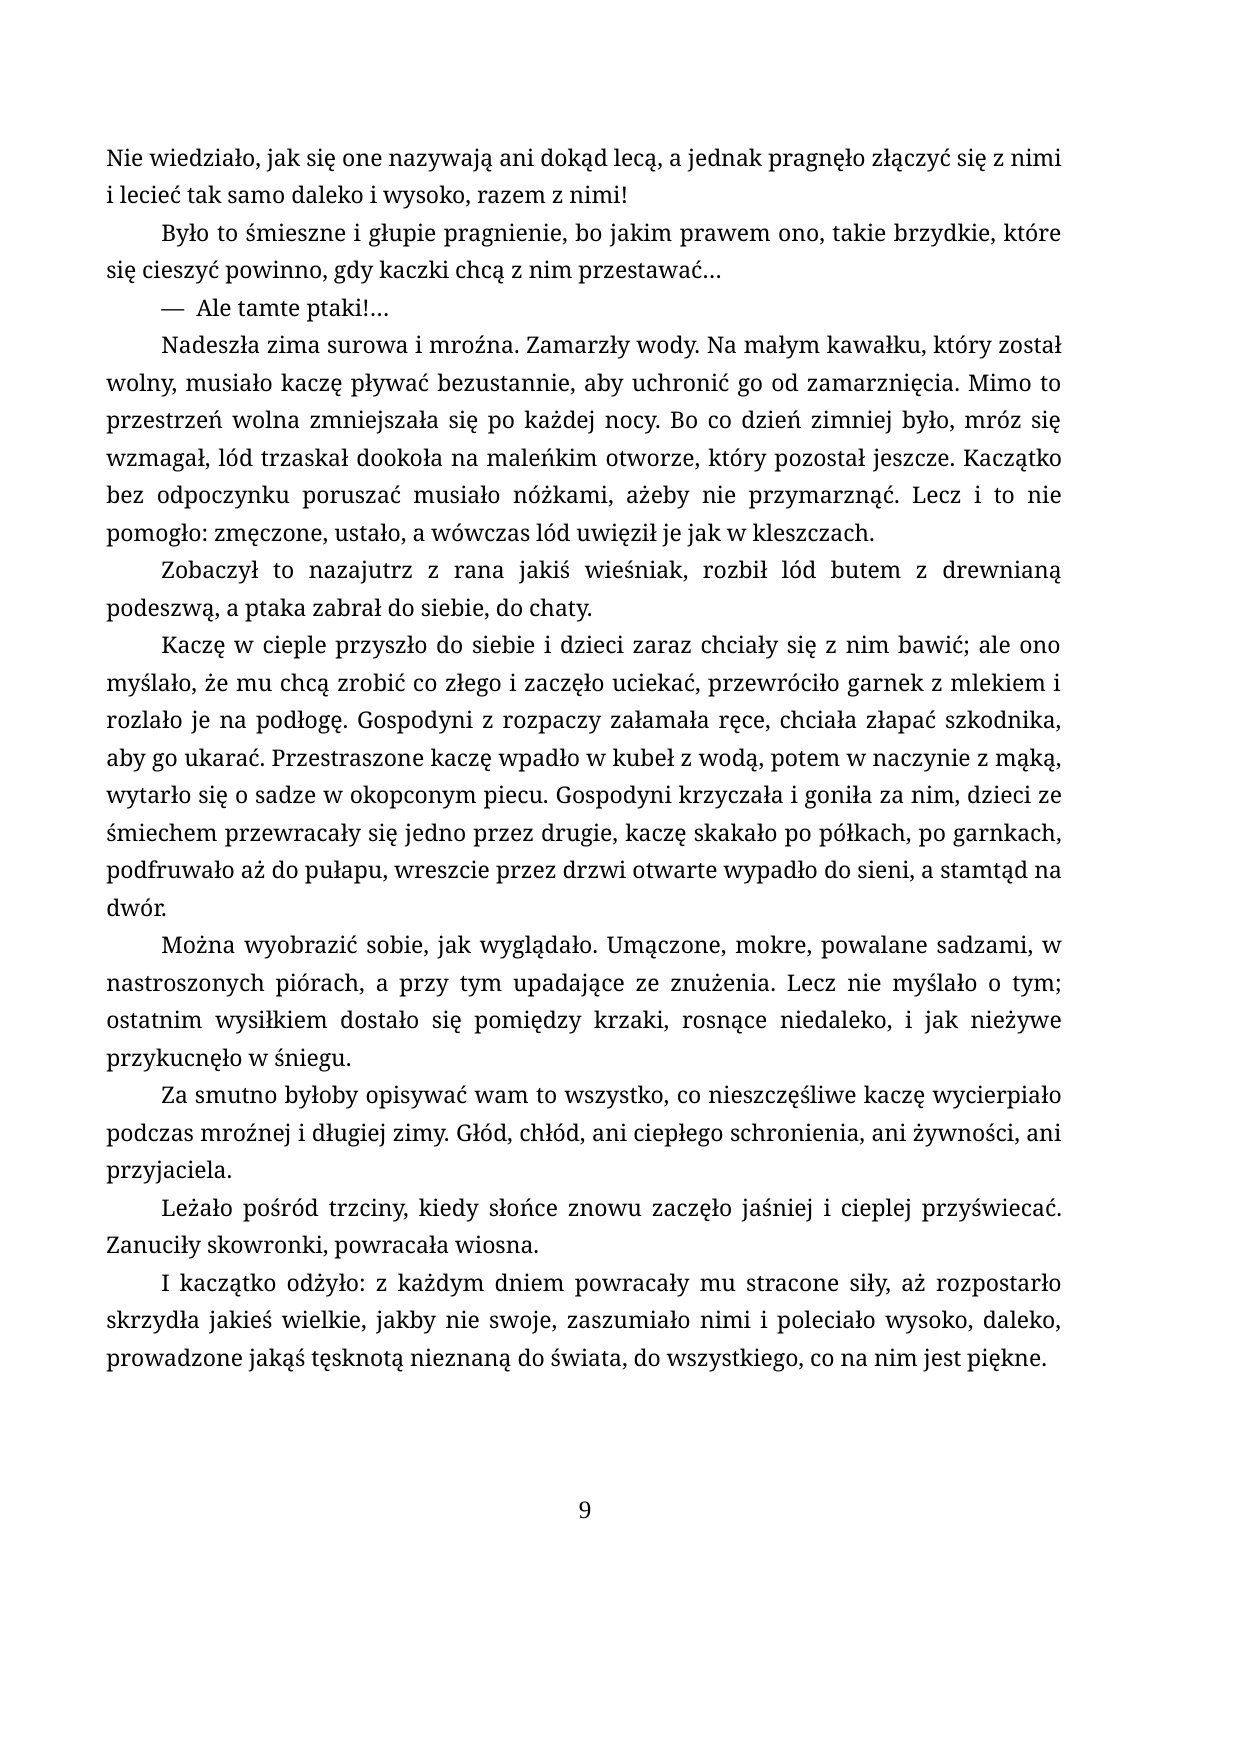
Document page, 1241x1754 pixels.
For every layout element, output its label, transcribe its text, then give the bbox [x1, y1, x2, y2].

text Zobaczył to nazajutrz z rana jakiś wieśniak, rozbił lód butem z drewnianą podeszwą, a ptaka zabrał do siebie, do chaty. [106, 554, 1063, 623]
text Kaczę w cieple przyszło do siebie i dzieci zaraz chciały się z nim bawić; ale ono myślało, że mu chcą zrobić co złego i zaczęło uciekać, przewróciło garnek z mlekiem i rozlało je na podłogę. Gospodyni z rozpaczy załamała ręce, chciała złapać szkodnika, aby go ukarać. Przestraszone kaczę wpadło w kubeł z wodą, potem w naczynie z mąką, wytarło się o sadze w okopconym piecu. Gospodyni krzyczała i goniła za nim, dzieci ze śmiechem przewracały się jedno przez drugie, kaczę skakało po półkach, po garnkach, podfruwało aż do pułapu, wreszcie przez drzwi otwarte wypadło do sieni, a stamtąd na dwór. [106, 629, 1063, 923]
text Można wyobrazić sobie, jak wyglądało. Umączone, mokre, powalane sadzami, w nastroszonych piórach, a przy tym upadające ze znużenia. Lecz nie myślało o tym; ostatnim wysiłkiem dostało się pomiędzy krzaki, rosnące niedaleko, i jak nieżywe przykucnęło w śniegu. [106, 929, 1063, 1073]
text Leżało pośród trzciny, kiedy słońce znowu zaczęło jaśniej i cieplej przyświecać. Zanuciły skowronki, powracała wiosna. [106, 1192, 1063, 1261]
text Nie wiedziało, jak się one nazywają ani dokąd lecą, a jednak pragnęło złączyć się z nimi i lecieć tak samo daleko i wysoko, razem z nimi! [106, 142, 1063, 211]
text Za smutno byłoby opisywać wam to wszystko, co nieszczęśliwe kaczę wycierpiało podczas mroźnej i długiej zimy. Głód, chłód, ani ciepłego schronienia, ani żywności, ani przyjaciela. [106, 1079, 1063, 1186]
text I kaczątko odżyło: z każdym dniem powracały mu stracone siły, aż rozpostarło skrzydła jakieś wielkie, jakby nie swoje, zaszumiało nimi i poleciało wysoko, daleko, prowadzone jakąś tęsknotą nieznaną do świata, do wszystkiego, co na nim jest piękne. [106, 1267, 1063, 1373]
text Było to śmieszne i głupie pragnienie, bo jakim prawem ono, takie brzydkie, które się cieszyć powinno, gdy kaczki chcą z nim przestawać… [106, 217, 1063, 286]
text Nadeszła zima surowa i mroźna. Zamarzły wody. Na małym kawałku, który został wolny, musiało kaczę pływać bezustannie, aby uchronić go od zamarznięcia. Mimo to przestrzeń wolna zmniejszała się po każdej nocy. Bo co dzień zimniej było, mróz się wzmagał, lód trzaskał dookoła na maleńkim otworze, który pozostał jeszcze. Kaczątko bez odpoczynku poruszać musiało nóżkami, ażeby nie przymarznąć. Lecz i to nie pomogło: zmęczone, ustało, a wówczas lód uwięził je jak w kleszczach. [106, 329, 1063, 548]
text — Ale tamte ptaki!… [106, 292, 1063, 323]
